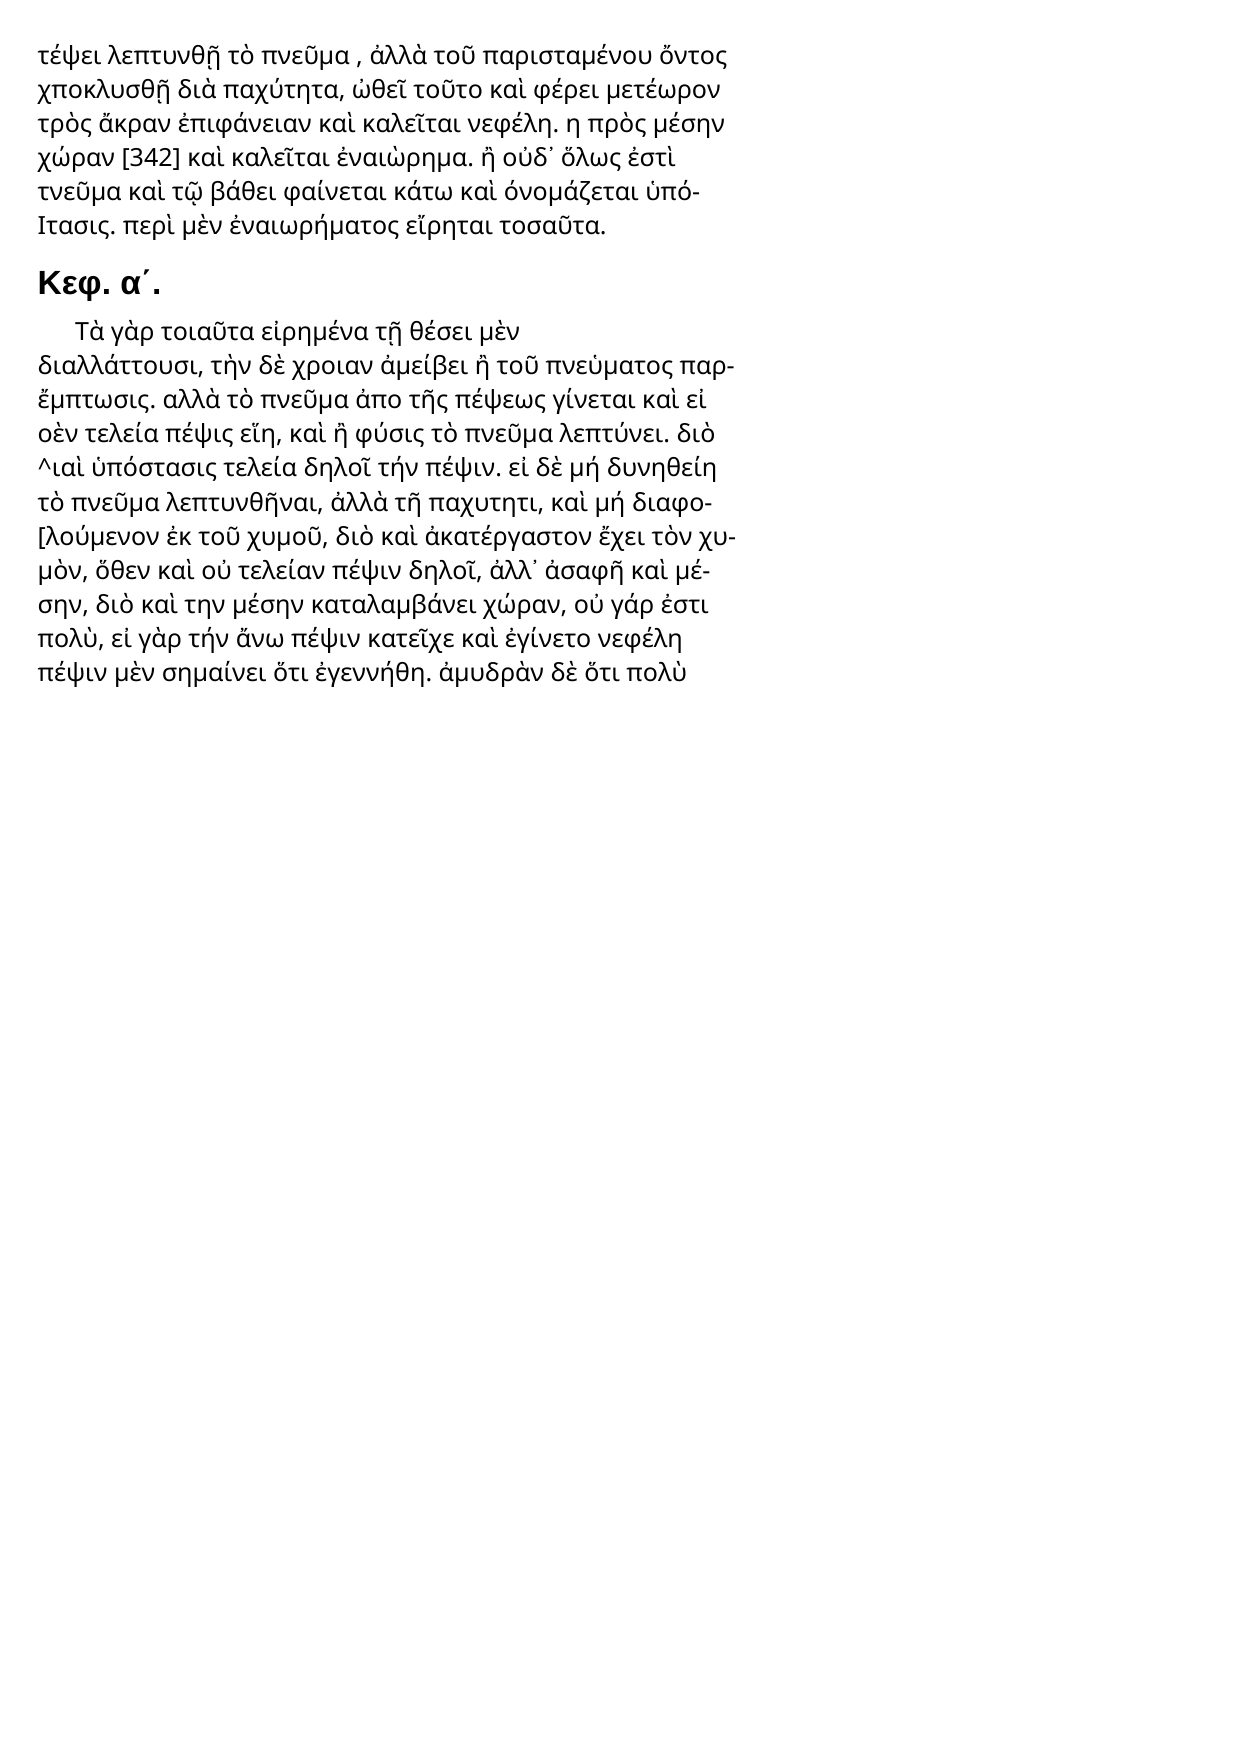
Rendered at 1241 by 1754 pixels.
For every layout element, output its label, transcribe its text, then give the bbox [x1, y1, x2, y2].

text Τὰ γὰρ τοιαῦτα εἰρημένα τῇ θέσει μὲν διαλλάττουσι, τὴν δὲ χροιαν ἀμείβει ἢ τοῦ πνεὑματος παρ- ἔμπτωσις. αλλὰ τὸ πνεῦμα ἀπο τῆς πέψεως γίνεται καὶ εἰ οὲν τελεία πέψις εἵη, καὶ ἢ φύσις τὸ πνεῦμα λεπτύνει. διὸ ^ιαὶ ὑπόστασις τελεία δηλοῖ τήν πέψιν. εἰ δὲ μή δυνηθείη τὸ πνεῦμα λεπτυνθῆναι, ἀλλὰ τῆ παχυτητι, καὶ μή διαφο- [λούμενον ἐκ τοῦ χυμοῦ, διὸ καὶ ἀκατέργαστον ἔχει τὸν χυ- μὸν, ὅθεν καὶ οὐ τελείαν πέψιν δηλοῖ, ἀλλ᾽ ἀσαφῆ καὶ μέ- σην, διὸ καὶ την μέσην καταλαμβάνει χώραν, οὐ γάρ ἐστι πολὺ, εἰ γὰρ τήν ἄνω πέψιν κατεῖχε καὶ ἐγίνετο νεφέλη πέψιν μὲν σημαίνει ὅτι ἐγεννήθη. ἀμυδρὰν δὲ ὅτι πολὺ [37, 314, 1203, 688]
subtitle Κεφ. α΄. [37, 263, 1203, 301]
text τέψει λεπτυνθῇ τὸ πνεῦμα , ἀλλὰ τοῦ παρισταμένου ὄντος χποκλυσθῇ διὰ παχύτητα, ὠθεῖ τοῦτο καὶ φέρει μετέωρον τρὸς ἄκραν ἐπιφάνειαν καὶ καλεῖται νεφέλη. η πρὸς μέσην χώραν [342] καὶ καλεῖται ἐναιὼρημα. ἢ οὐδ᾽ ὅλως ἐστὶ τνεῦμα καὶ τῷ βάθει φαίνεται κάτω καὶ όνομάζεται ὑπό- Ιτασις. περὶ μὲν ἐναιωρήματος εἴρηται τοσαῦτα. [37, 37, 1203, 242]
